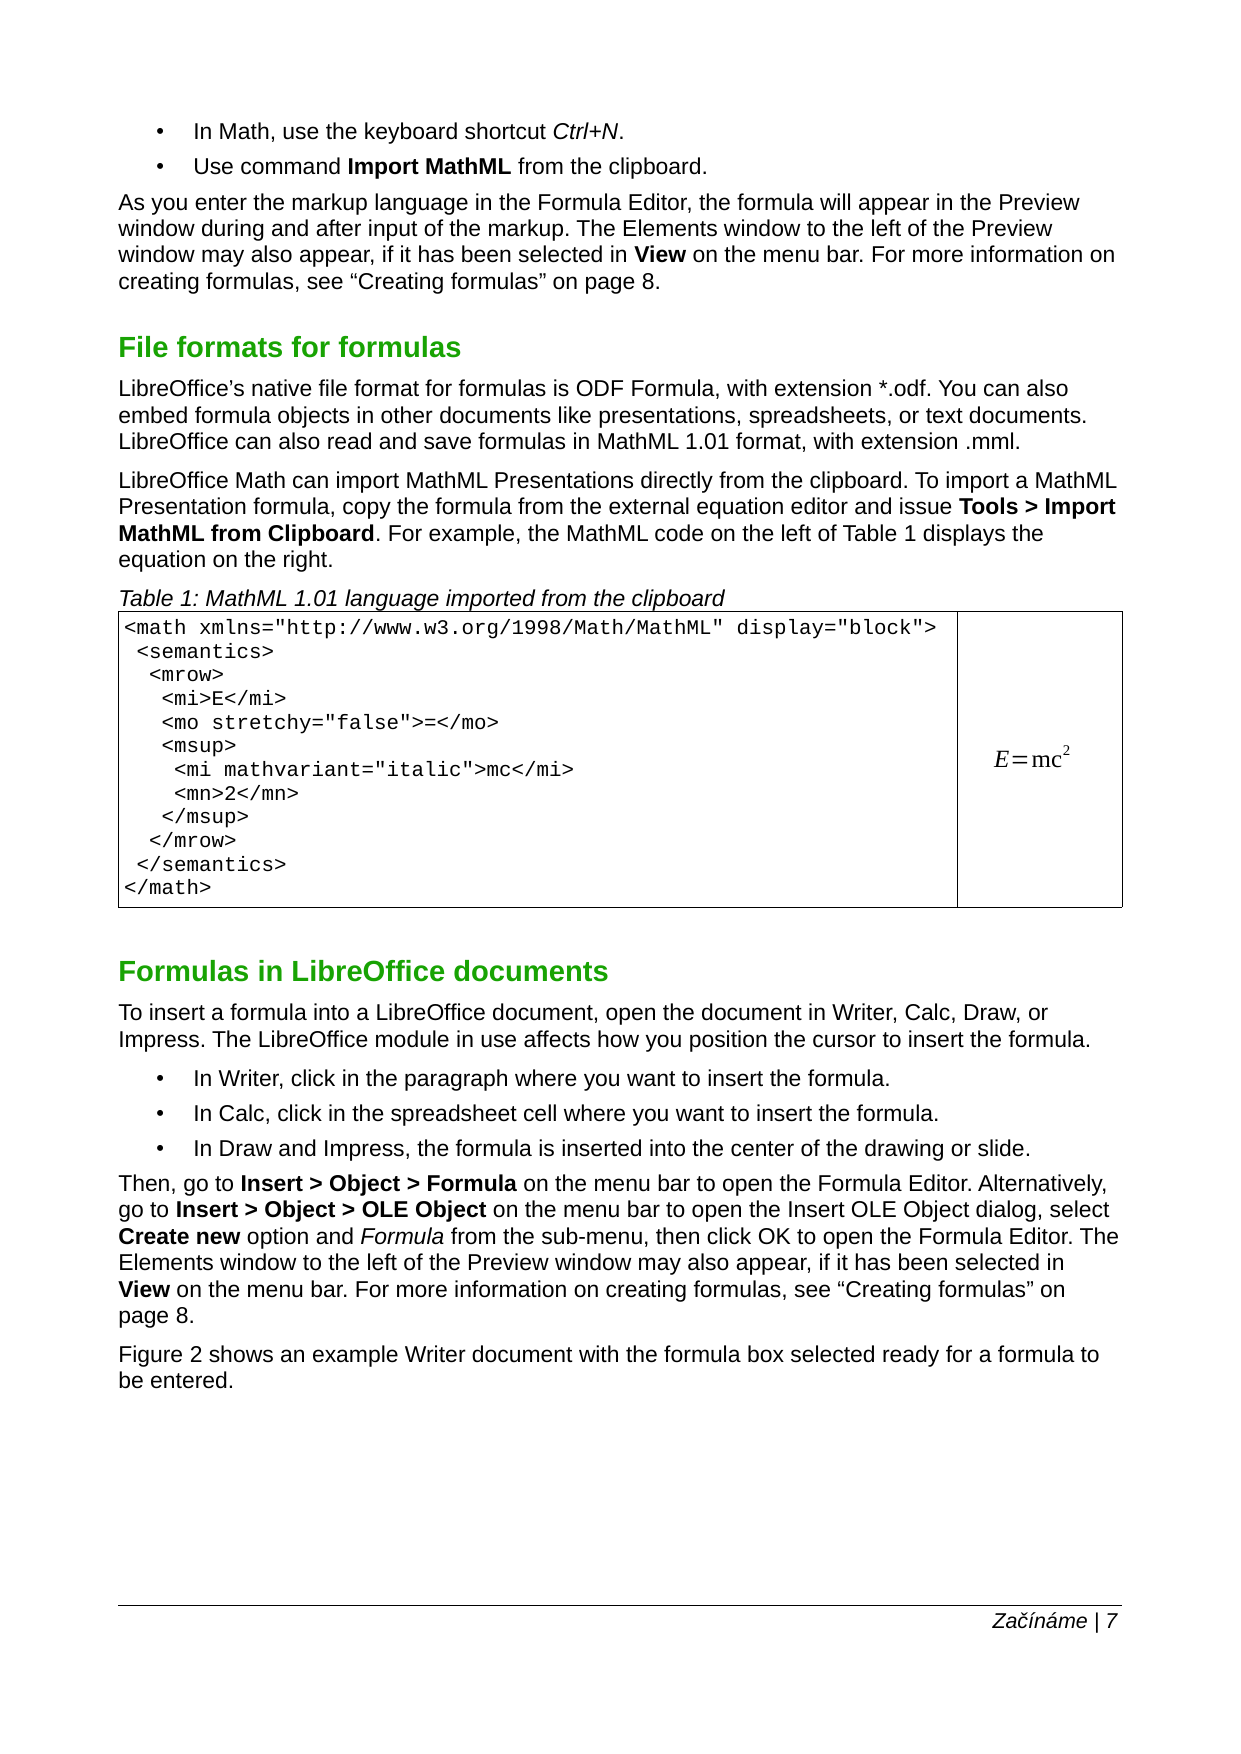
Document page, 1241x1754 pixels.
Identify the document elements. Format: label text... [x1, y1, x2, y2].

text Table 1: MathML 1.01 language imported from the clipboard [118, 585, 1122, 611]
table_header <math xmlns="http://www.w3.org/1998/Math/MathML" display="block"> <semantics> <mrow> <mi>E</mi> <mo stretchy="false">=</mo> <msup> <mi mathvariant="italic">mc</mi> <mn>2</mn> </msup> </mrow> </semantics> </math> [119, 612, 957, 907]
list In Draw and Impress, the formula is inserted into the center of the drawing or slide. [156, 1135, 1122, 1161]
list Use command Import MathML from the clipboard. [156, 153, 1122, 180]
text LibreOffice Math can import MathML Presentations directly from the clipboard. To import a MathML Presentation formula, copy the formula from the external equation editor and issue Tools > Import MathML from Clipboard. For example, the MathML code on the left of Table 1 displays the equation on the right. [118, 467, 1122, 572]
text To insert a formula into a LibreOffice document, open the document in Writer, Calc, Draw, or Impress. The LibreOffice module in use affects how you position the cursor to insert the formula. [118, 999, 1122, 1052]
text LibreOffice’s native file format for formulas is ODF Formula, with extension *.odf. You can also embed formula objects in other documents like presentations, spreadsheets, or text documents. LibreOffice can also read and save formulas in MathML 1.01 format, with extension .mml. [118, 375, 1122, 454]
text Then, go to Insert > Object > Formula on the menu bar to open the Formula Editor. Alternatively, go to Insert > Object > OLE Object on the menu bar to open the Insert OLE Object dialog, select Create new option and Formula from the sub-menu, then click OK to open the Formula Editor. The Elements window to the left of the Preview window may also appear, if it has been selected in View on the menu bar. For more information on creating formulas, see “Creating formulas” on page 8. [118, 1170, 1122, 1328]
subtitle Formulas in LibreOffice documents [118, 954, 1122, 987]
table_header [958, 612, 1122, 907]
subtitle File formats for formulas [118, 330, 1122, 364]
list In Writer, click in the paragraph where you want to insert the formula. [156, 1064, 1122, 1091]
list In Math, use the keyboard shortcut Ctrl+N. [156, 118, 1122, 144]
list In Calc, click in the spreadsheet cell where you want to insert the formula. [156, 1100, 1122, 1126]
text Figure 2 shows an example Writer document with the formula box selected ready for a formula to be entered. [118, 1341, 1122, 1393]
text As you enter the markup language in the Formula Editor, the formula will appear in the Preview window during and after input of the markup. The Elements window to the left of the Preview window may also appear, if it has been selected in View on the menu bar. For more information on creating formulas, see “Creating formulas” on page 8. [118, 188, 1122, 294]
